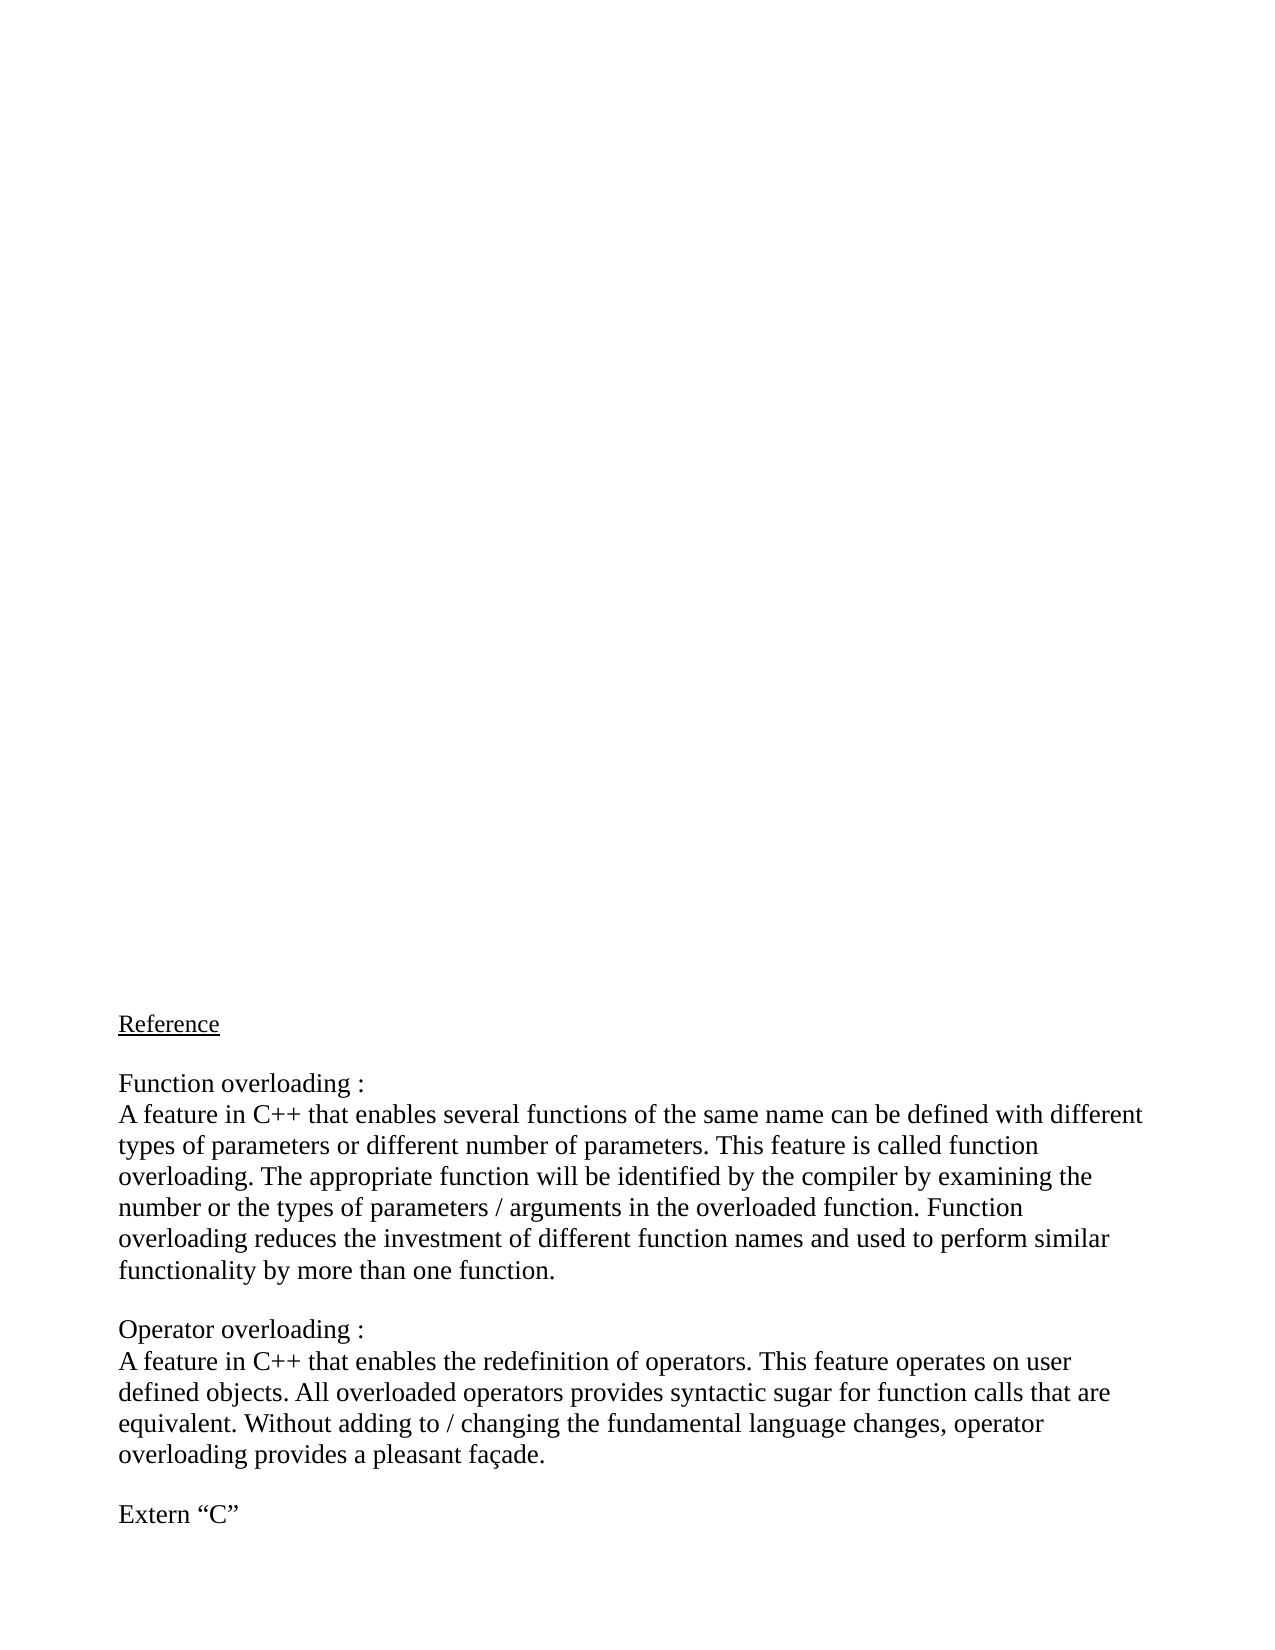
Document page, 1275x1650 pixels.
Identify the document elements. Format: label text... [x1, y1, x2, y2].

text A feature in C++ that enables several functions of the same name can be defined with different types of parameters or different number of parameters. This feature is called function overloading. The appropriate function will be identified by the compiler by examining the number or the types of parameters / arguments in the overloaded function. Function overloading reduces the investment of different function names and used to perform similar functionality by more than one function. [118, 1098, 1157, 1285]
text Function overloading : [118, 1067, 1157, 1098]
text Extern “C” [118, 1498, 1157, 1529]
text Operator overloading : [118, 1314, 1157, 1345]
text Reference [118, 1009, 1157, 1038]
text A feature in C++ that enables the redefinition of operators. This feature operates on user defined objects. All overloaded operators provides syntactic sugar for function calls that are equivalent. Without adding to / changing the fundamental language changes, operator overloading provides a pleasant façade. [118, 1345, 1157, 1469]
